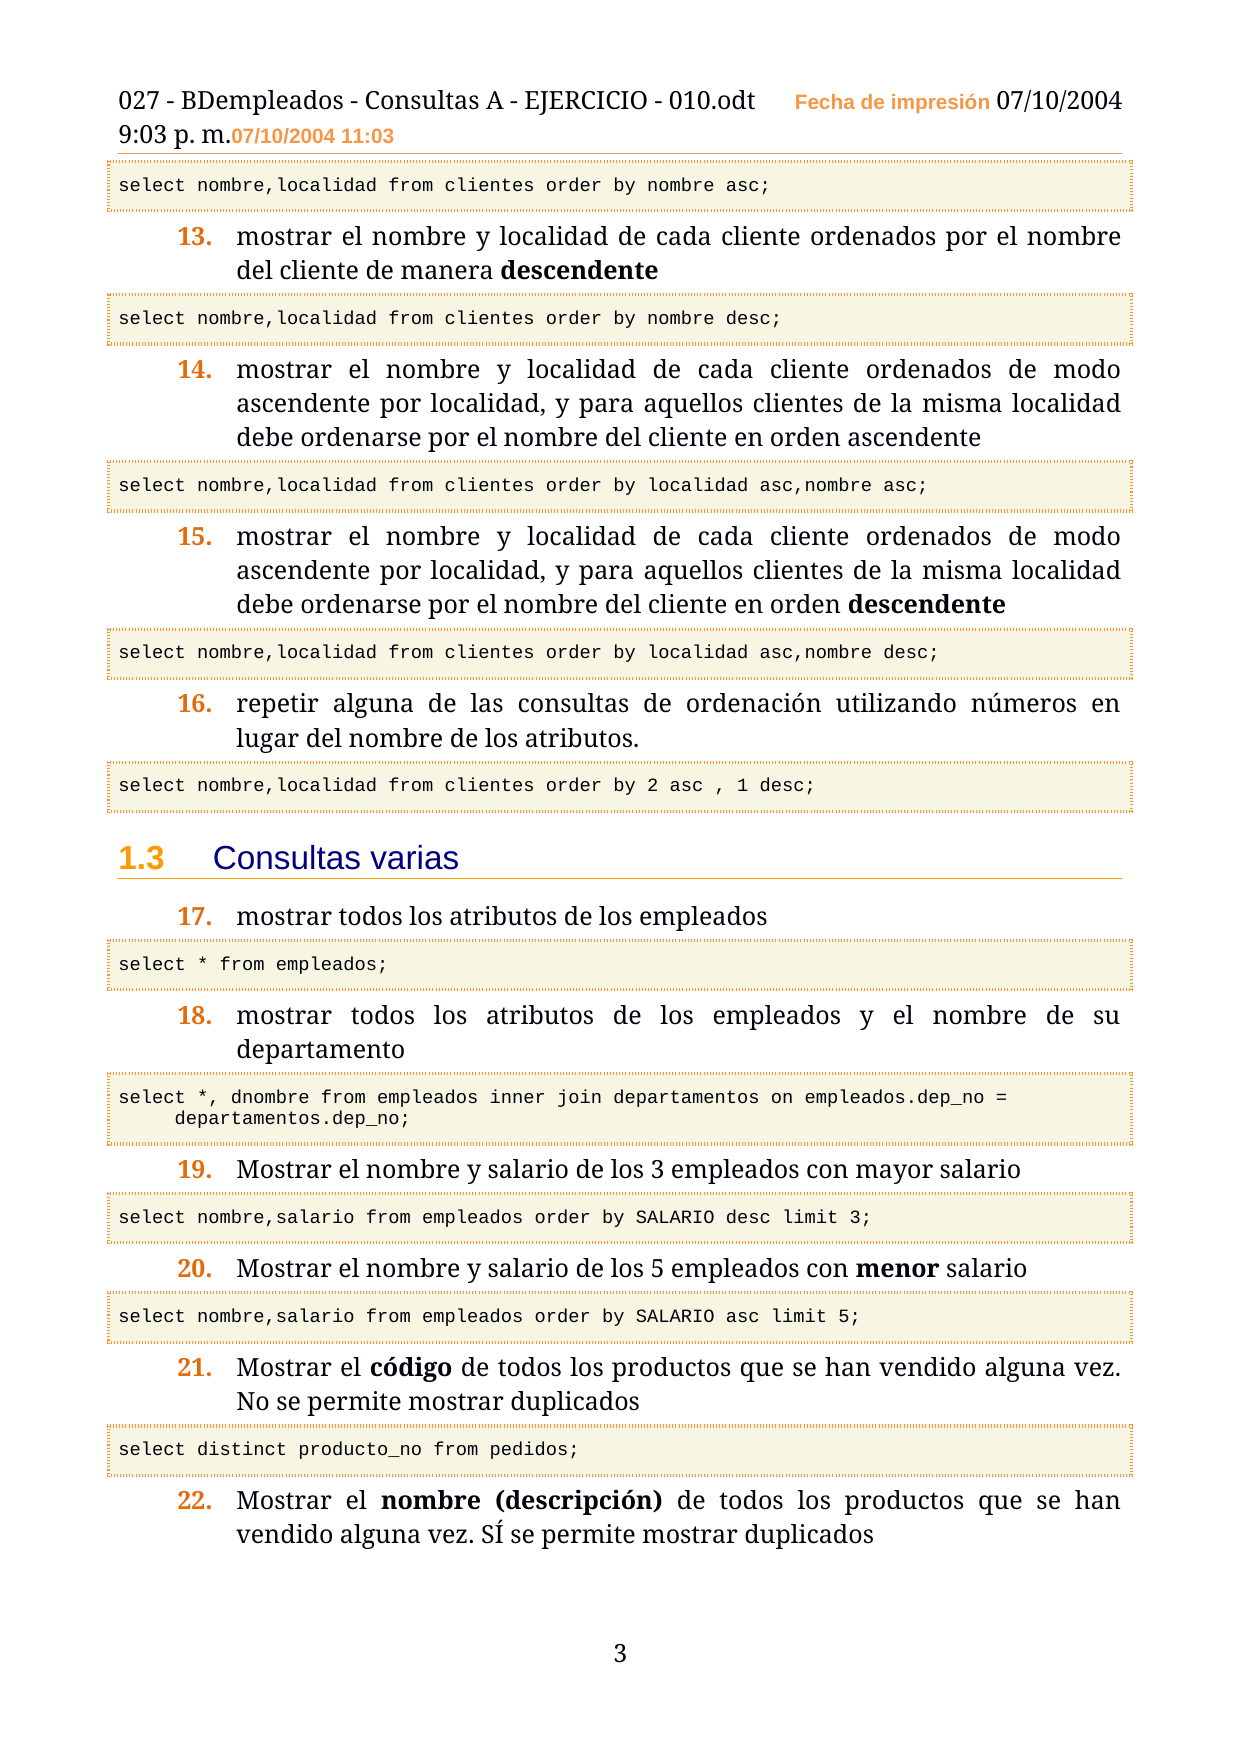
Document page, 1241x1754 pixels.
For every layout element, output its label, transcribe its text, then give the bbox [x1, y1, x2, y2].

text select nombre,salario from empleados order by SALARIO desc limit 3; [107, 1192, 1133, 1244]
text select nombre,localidad from clientes order by nombre desc; [107, 293, 1133, 346]
subtitle Consultas varias [118, 838, 1122, 878]
list Mostrar el nombre y salario de los 5 empleados con menor salario [177, 1251, 1122, 1285]
text select nombre,salario from empleados order by SALARIO asc limit 5; [107, 1291, 1133, 1344]
text select * from empleados; [107, 939, 1133, 991]
list mostrar el nombre y localidad de cada cliente ordenados de modo ascendente por localidad, y para aquellos clientes de la misma localidad debe ordenarse por el nombre del cliente en orden ascendente [177, 352, 1122, 454]
text select distinct producto_no from pedidos; [107, 1424, 1133, 1477]
list Mostrar el nombre (descripción) de todos los productos que se han vendido alguna vez. SÍ se permite mostrar duplicados [177, 1483, 1122, 1551]
list Mostrar el nombre y salario de los 3 empleados con mayor salario [177, 1152, 1122, 1186]
text select nombre,localidad from clientes order by localidad asc,nombre desc; [107, 627, 1133, 680]
list Mostrar el código de todos los productos que se han vendido alguna vez. No se permite mostrar duplicados [177, 1350, 1122, 1418]
list mostrar el nombre y localidad de cada cliente ordenados de modo ascendente por localidad, y para aquellos clientes de la misma localidad debe ordenarse por el nombre del cliente en orden descendente [177, 519, 1122, 621]
text select nombre,localidad from clientes order by localidad asc,nombre asc; [107, 460, 1133, 513]
list repetir alguna de las consultas de ordenación utilizando números en lugar del nombre de los atributos. [177, 686, 1122, 754]
text select *, dnombre from empleados inner join departamentos on empleados.dep_no = departamentos.dep_no; [107, 1072, 1133, 1146]
text select nombre,localidad from clientes order by 2 asc , 1 desc; [107, 761, 1133, 813]
list mostrar el nombre y localidad de cada cliente ordenados por el nombre del cliente de manera descendente [177, 219, 1122, 287]
list mostrar todos los atributos de los empleados [177, 898, 1122, 932]
list mostrar todos los atributos de los empleados y el nombre de su departamento [177, 997, 1122, 1066]
text select nombre,localidad from clientes order by nombre asc; [107, 160, 1133, 212]
